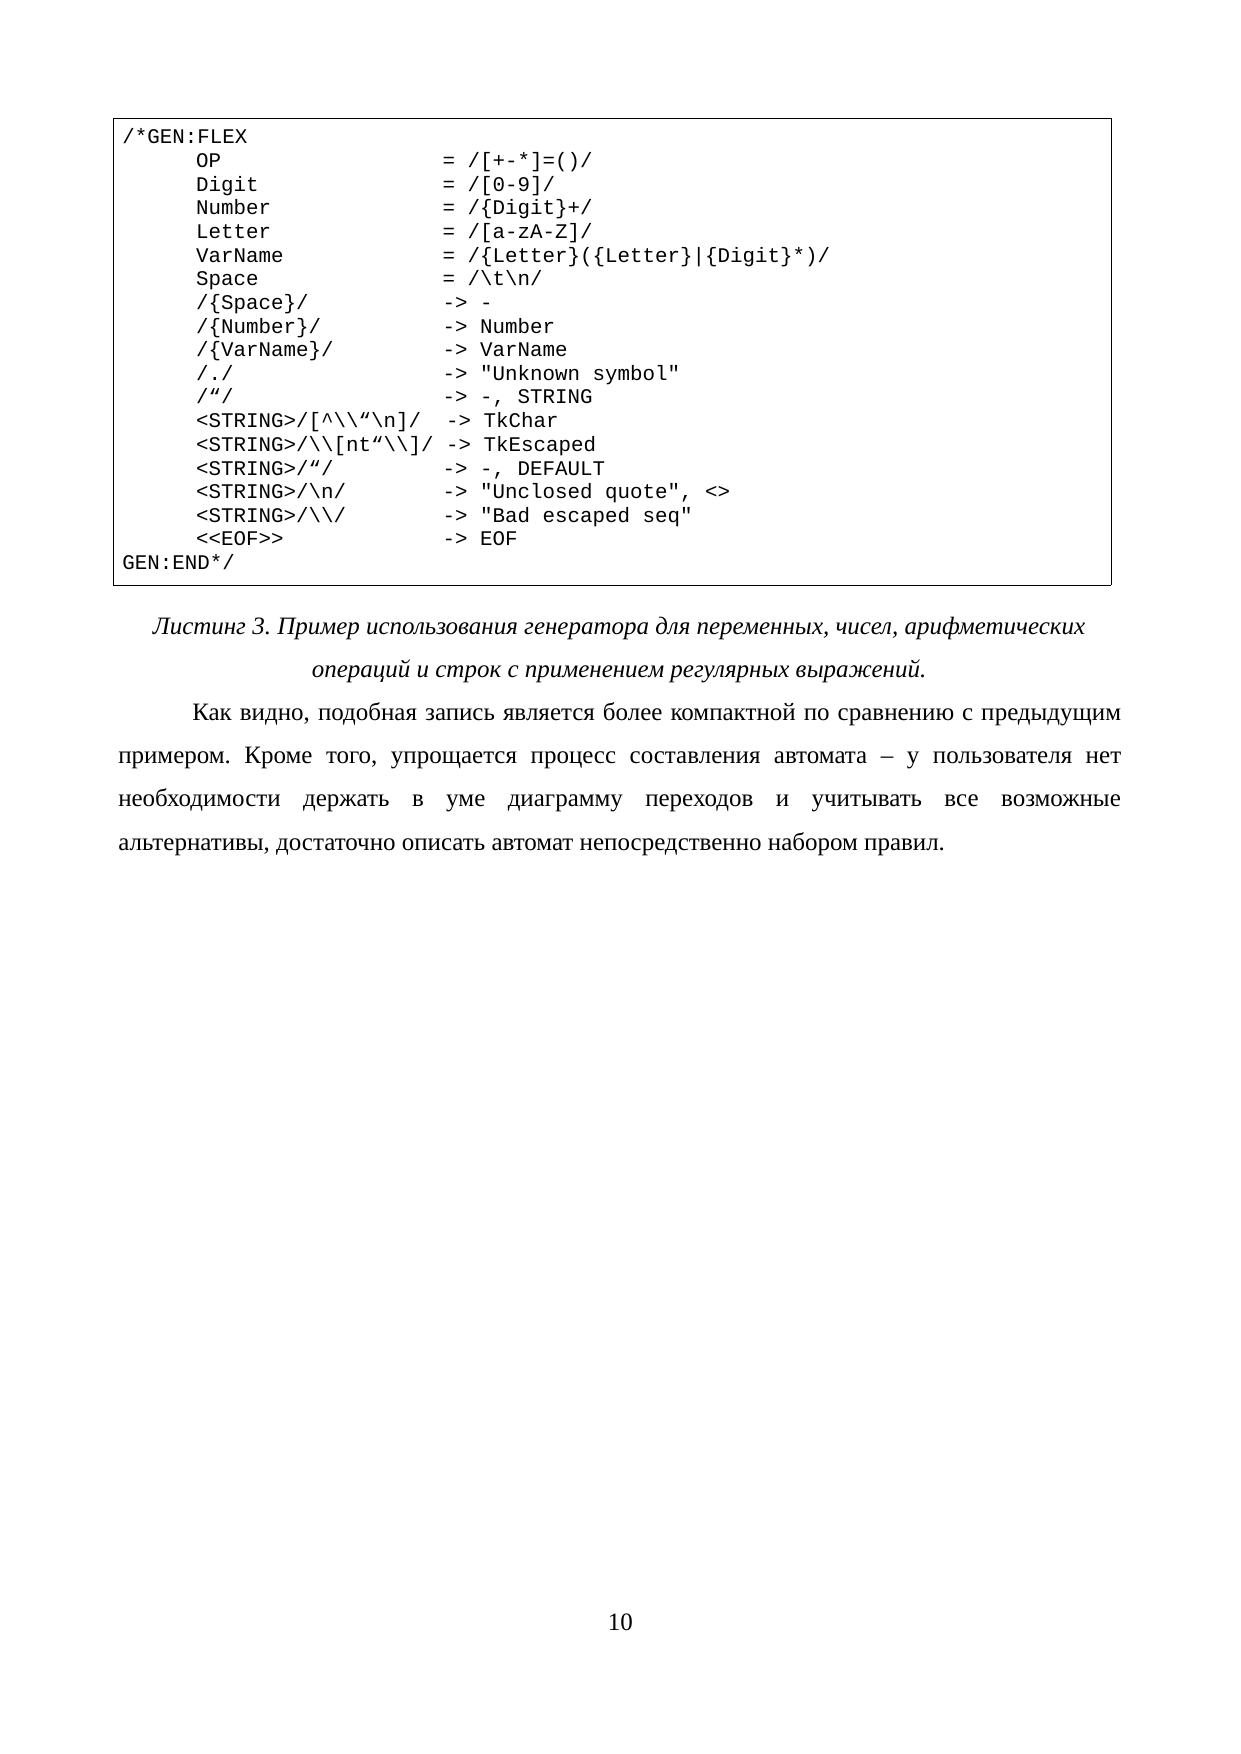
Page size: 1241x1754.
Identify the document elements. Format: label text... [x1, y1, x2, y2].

text GEN:END*/ [122, 552, 1102, 576]
text <STRING>/\\[nt“\\]/ -> TkEscaped [122, 434, 1102, 457]
text Space = /\t\n/ [122, 268, 1102, 292]
text /{VarName}/ -> VarName [122, 339, 1102, 363]
text <STRING>/“/ -> -, DEFAULT [122, 457, 1102, 481]
text Листинг 3. Пример использования генератора для переменных, чисел, арифметических операций и строк с применением регулярных выражений. [114, 119, 1111, 585]
text OP = /[+-*]=()/ [122, 150, 1102, 174]
text /{Space}/ -> - [122, 292, 1102, 316]
text <STRING>/\n/ -> "Unclosed quote", <> [122, 481, 1102, 505]
text /./ -> "Unknown symbol" [122, 363, 1102, 387]
text <<EOF>> -> EOF [122, 528, 1102, 552]
text Листинг 3. Пример использования генератора для переменных, чисел, арифметических операций и строк с применением регулярных выражений. [118, 118, 1122, 683]
text <STRING>/\\/ -> "Bad escaped seq" [122, 505, 1102, 528]
text Number = /{Digit}+/ [122, 197, 1102, 221]
text Как видно, подобная запись является более компактной по сравнению с предыдущим примером. Кроме того, упрощается процесс составления автомата – у пользователя нет необходимости держать в уме диаграмму переходов и учитывать все возможные альтернативы, достаточно описать автомат непосредственно набором правил. [118, 697, 1122, 855]
text /“/ -> -, STRING [122, 387, 1102, 410]
text <STRING>/[^\\“\n]/ -> TkChar [122, 410, 1102, 434]
text /{Number}/ -> Number [122, 316, 1102, 339]
text /*GEN:FLEX [122, 126, 1102, 150]
text Digit = /[0-9]/ [122, 174, 1102, 197]
text VarName = /{Letter}({Letter}|{Digit}*)/ [122, 245, 1102, 268]
text Letter = /[a-zA-Z]/ [122, 221, 1102, 245]
